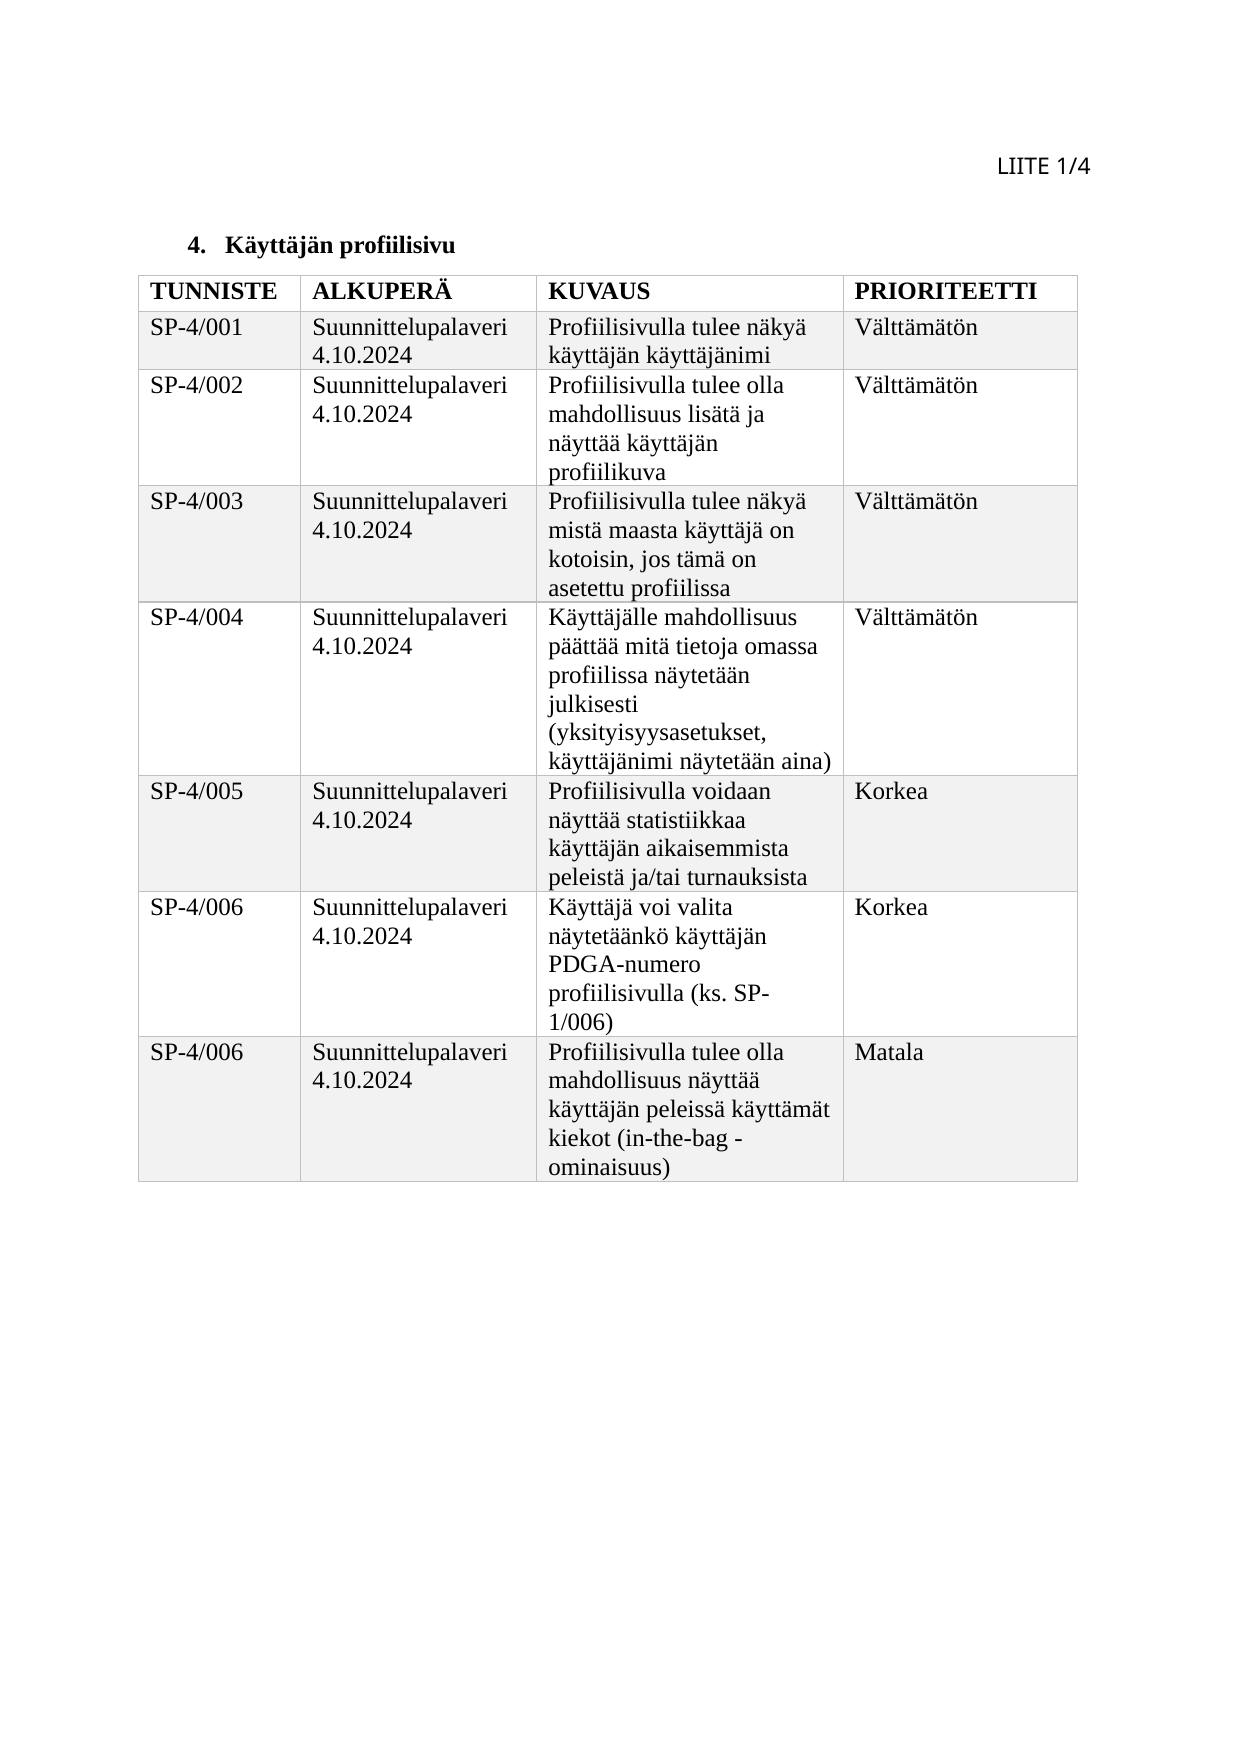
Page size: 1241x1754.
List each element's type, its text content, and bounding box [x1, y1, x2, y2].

table_header ALKUPERÄ [301, 276, 536, 311]
table_cell Profiilisivulla tulee näkyä käyttäjän käyttäjänimi [537, 312, 843, 369]
table_header TUNNISTE [139, 276, 300, 311]
table_cell Välttämätön [844, 603, 1077, 775]
table_cell Välttämätön [844, 486, 1077, 601]
table_cell SP-4/006 [139, 1037, 300, 1181]
table_cell Suunnittelupalaveri 4.10.2024 [301, 603, 536, 775]
table_cell SP-4/005 [139, 776, 300, 891]
table_cell Profiilisivulla tulee olla mahdollisuus näyttää käyttäjän peleissä käyttämät kiekot (in-the-bag -ominaisuus) [537, 1037, 843, 1181]
table_cell Suunnittelupalaveri 4.10.2024 [301, 1037, 536, 1181]
table_cell Profiilisivulla voidaan näyttää statistiikkaa käyttäjän aikaisemmista peleistä ja/tai turnauksista [537, 776, 843, 891]
table_cell Suunnittelupalaveri 4.10.2024 [301, 312, 536, 369]
table_cell SP-4/002 [139, 370, 300, 485]
list Käyttäjän profiilisivu [187, 230, 1090, 259]
table_cell SP-4/004 [139, 603, 300, 775]
table_cell Käyttäjälle mahdollisuus päättää mitä tietoja omassa profiilissa näytetään julkisesti (yksityisyysasetukset, käyttäjänimi näytetään aina) [537, 603, 843, 775]
table_cell Välttämätön [844, 370, 1077, 485]
table_cell SP-4/003 [139, 486, 300, 601]
table_cell Suunnittelupalaveri 4.10.2024 [301, 486, 536, 601]
table_cell SP-4/001 [139, 312, 300, 369]
table_cell Välttämätön [844, 312, 1077, 369]
table_header PRIORITEETTI [844, 276, 1077, 311]
table_header KUVAUS [537, 276, 843, 311]
table_cell Käyttäjä voi valita näytetäänkö käyttäjän PDGA-numero profiilisivulla (ks. SP-1/006) [537, 892, 843, 1036]
table_cell Suunnittelupalaveri 4.10.2024 [301, 776, 536, 891]
table_cell Profiilisivulla tulee olla mahdollisuus lisätä ja näyttää käyttäjän profiilikuva [537, 370, 843, 485]
table_cell Korkea [844, 776, 1077, 891]
table_cell Matala [844, 1037, 1077, 1181]
table_cell Profiilisivulla tulee näkyä mistä maasta käyttäjä on kotoisin, jos tämä on asetettu profiilissa [537, 486, 843, 601]
table_cell SP-4/006 [139, 892, 300, 1036]
table_cell Suunnittelupalaveri 4.10.2024 [301, 892, 536, 1036]
table_cell Suunnittelupalaveri 4.10.2024 [301, 370, 536, 485]
table_cell Korkea [844, 892, 1077, 1036]
